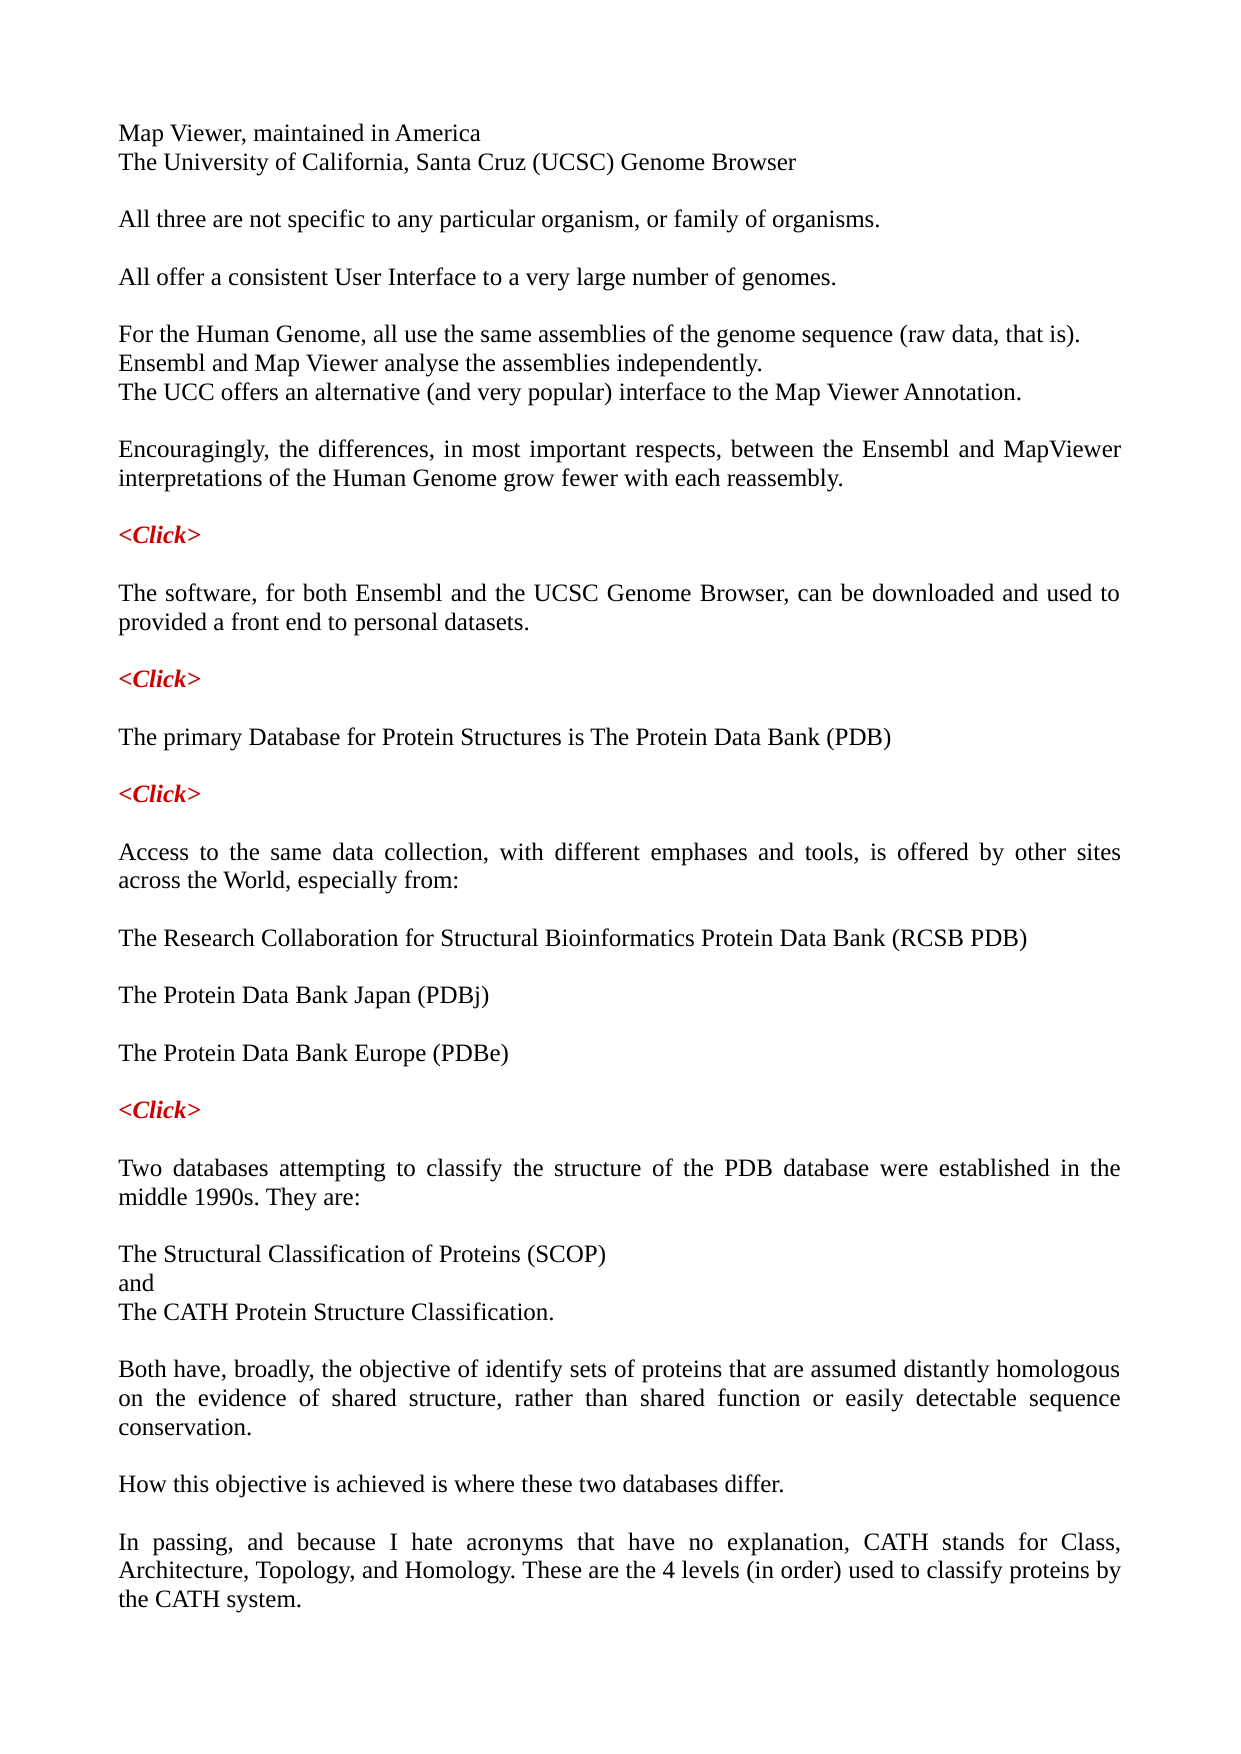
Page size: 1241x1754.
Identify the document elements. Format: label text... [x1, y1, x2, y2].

text Encouragingly, the differences, in most important respects, between the Ensembl and MapViewer interpretations of the Human Genome grow fewer with each reassembly. [118, 434, 1122, 492]
text The Structural Classification of Proteins (SCOP) [118, 1239, 1122, 1268]
text The Research Collaboration for Structural Bioinformatics Protein Data Bank (RCSB PDB) [118, 923, 1122, 952]
text <Click> [118, 521, 1122, 549]
text <Click> [118, 664, 1122, 693]
text The University of California, Santa Cruz (UCSC) Genome Browser [118, 147, 1122, 176]
text All offer a consistent User Interface to a very large number of genomes. [118, 262, 1122, 291]
text Access to the same data collection, with different emphases and tools, is offered by other sites across the World, especially from: [118, 837, 1122, 894]
text and [118, 1268, 1122, 1297]
text Two databases attempting to classify the structure of the PDB database were established in the middle 1990s. They are: [118, 1153, 1122, 1211]
text The Protein Data Bank Europe (PDBe) [118, 1038, 1122, 1067]
text For the Human Genome, all use the same assemblies of the genome sequence (raw data, that is). [118, 319, 1122, 348]
text The primary Database for Protein Structures is The Protein Data Bank (PDB) [118, 722, 1122, 751]
text Map Viewer, maintained in America [118, 118, 1122, 147]
text All three are not specific to any particular organism, or family of organisms. [118, 204, 1122, 233]
text How this objective is achieved is where these two databases differ. [118, 1469, 1122, 1498]
text The UCC offers an alternative (and very popular) interface to the Map Viewer Annotation. [118, 377, 1122, 406]
text The Protein Data Bank Japan (PDBj) [118, 981, 1122, 1009]
text <Click> [118, 779, 1122, 808]
text The software, for both Ensembl and the UCSC Genome Browser, can be downloaded and used to provided a front end to personal datasets. [118, 578, 1122, 636]
text In passing, and because I hate acronyms that have no explanation, CATH stands for Class, Architecture, Topology, and Homology. These are the 4 levels (in order) used to classify proteins by the CATH system. [118, 1527, 1122, 1613]
text <Click> [118, 1096, 1122, 1124]
text Ensembl and Map Viewer analyse the assemblies independently. [118, 348, 1122, 377]
text Both have, broadly, the objective of identify sets of proteins that are assumed distantly homologous on the evidence of shared structure, rather than shared function or easily detectable sequence conservation. [118, 1354, 1122, 1441]
text The CATH Protein Structure Classification. [118, 1297, 1122, 1326]
